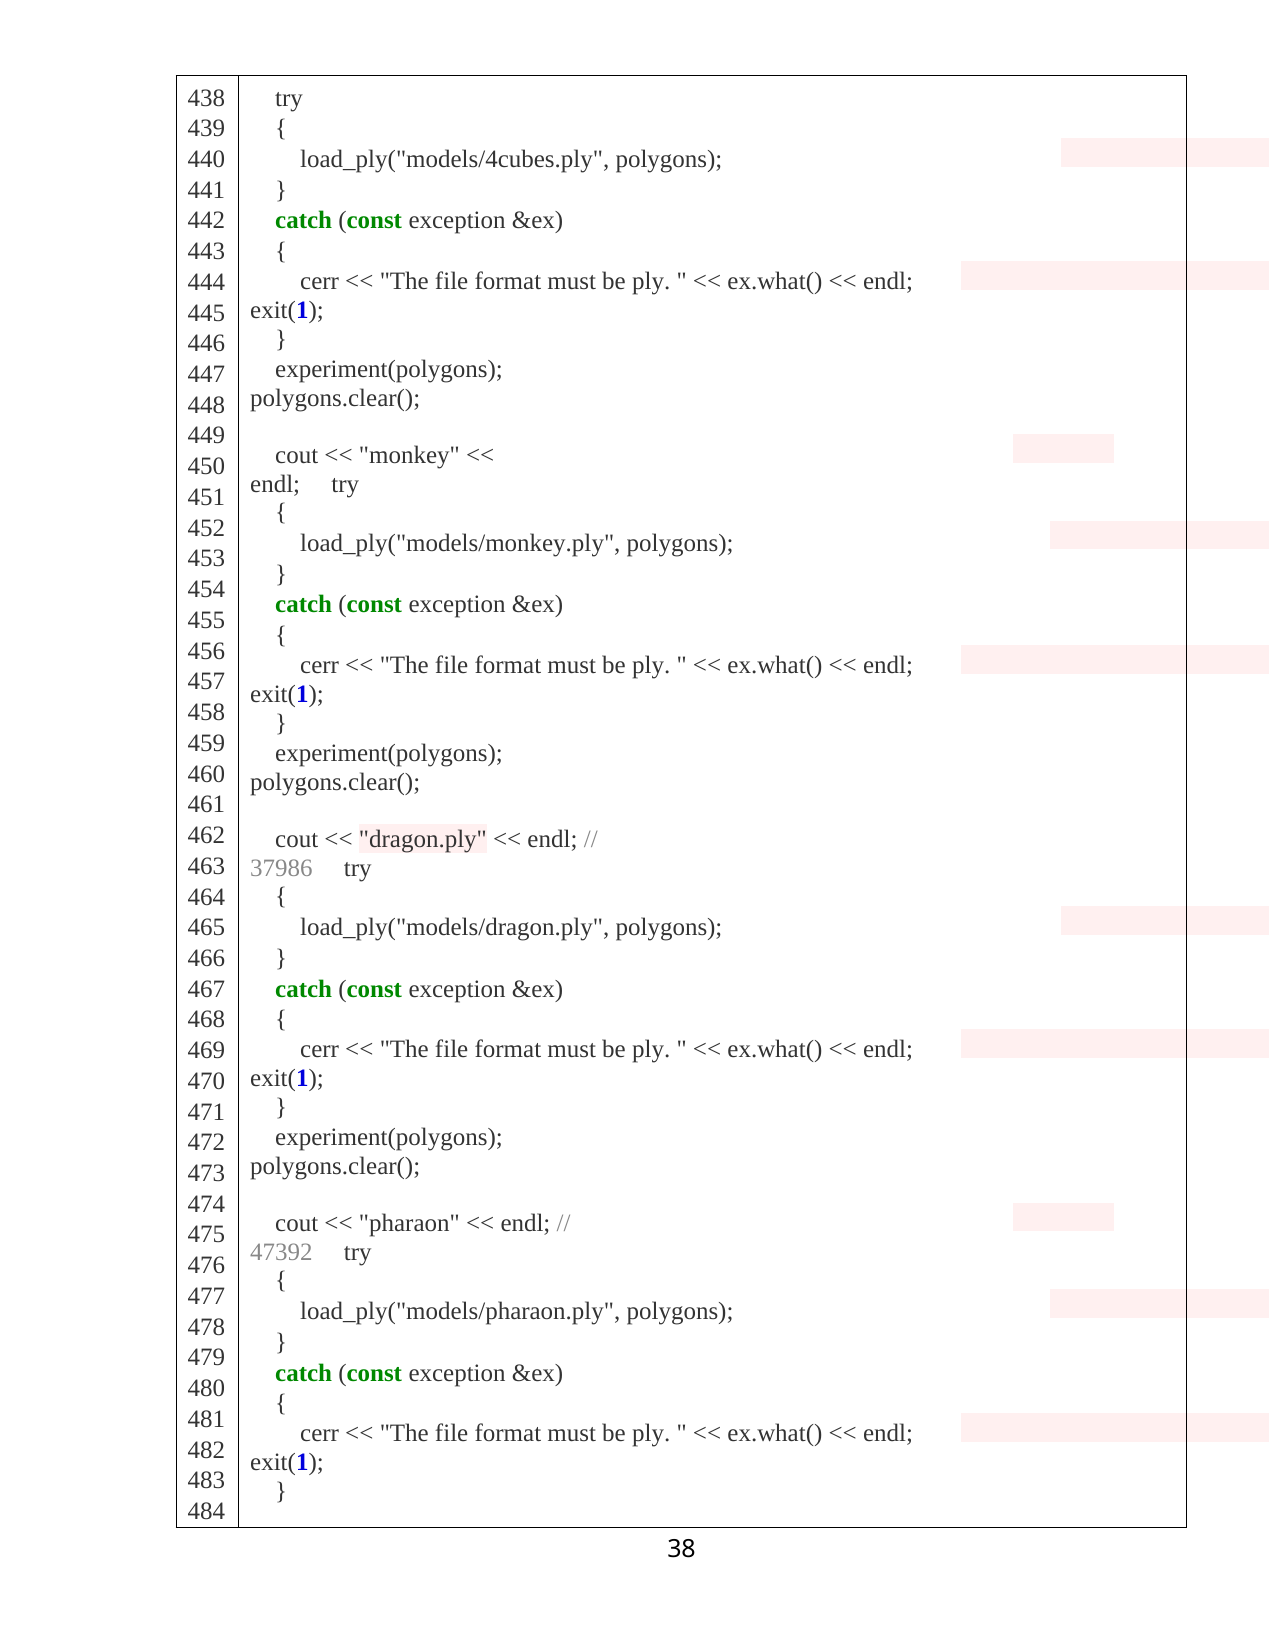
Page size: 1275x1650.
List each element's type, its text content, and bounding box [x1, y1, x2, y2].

table_header 438 439 440 441 442 443 444 445 446 447 448 449 450 451 452 453 454 455 456 457 458 459 460 461 462 463 464 465 466 467 468 469 470 471 472 473 474 475 476 477 478 479 480 481 482 483 484 [177, 76, 238, 1527]
table_header try { load_ply("models/4cubes.ply", polygons); } catch (const exception &ex) { cerr << "The file format must be ply. " << ex.what() << endl; exit(1); } experiment(polygons); polygons.clear(); cout << "monkey" << endl; try { load_ply("models/monkey.ply", polygons); } catch (const exception &ex) { cerr << "The file format must be ply. " << ex.what() << endl; exit(1); } experiment(polygons); polygons.clear(); cout << "dragon.ply" << endl; // 37986 try { load_ply("models/dragon.ply", polygons); } catch (const exception &ex) { cerr << "The file format must be ply. " << ex.what() << endl; exit(1); } experiment(polygons); polygons.clear(); cout << "pharaon" << endl; // 47392 try { load_ply("models/pharaon.ply", polygons); } catch (const exception &ex) { cerr << "The file format must be ply. " << ex.what() << endl; exit(1); } [239, 76, 1186, 1527]
